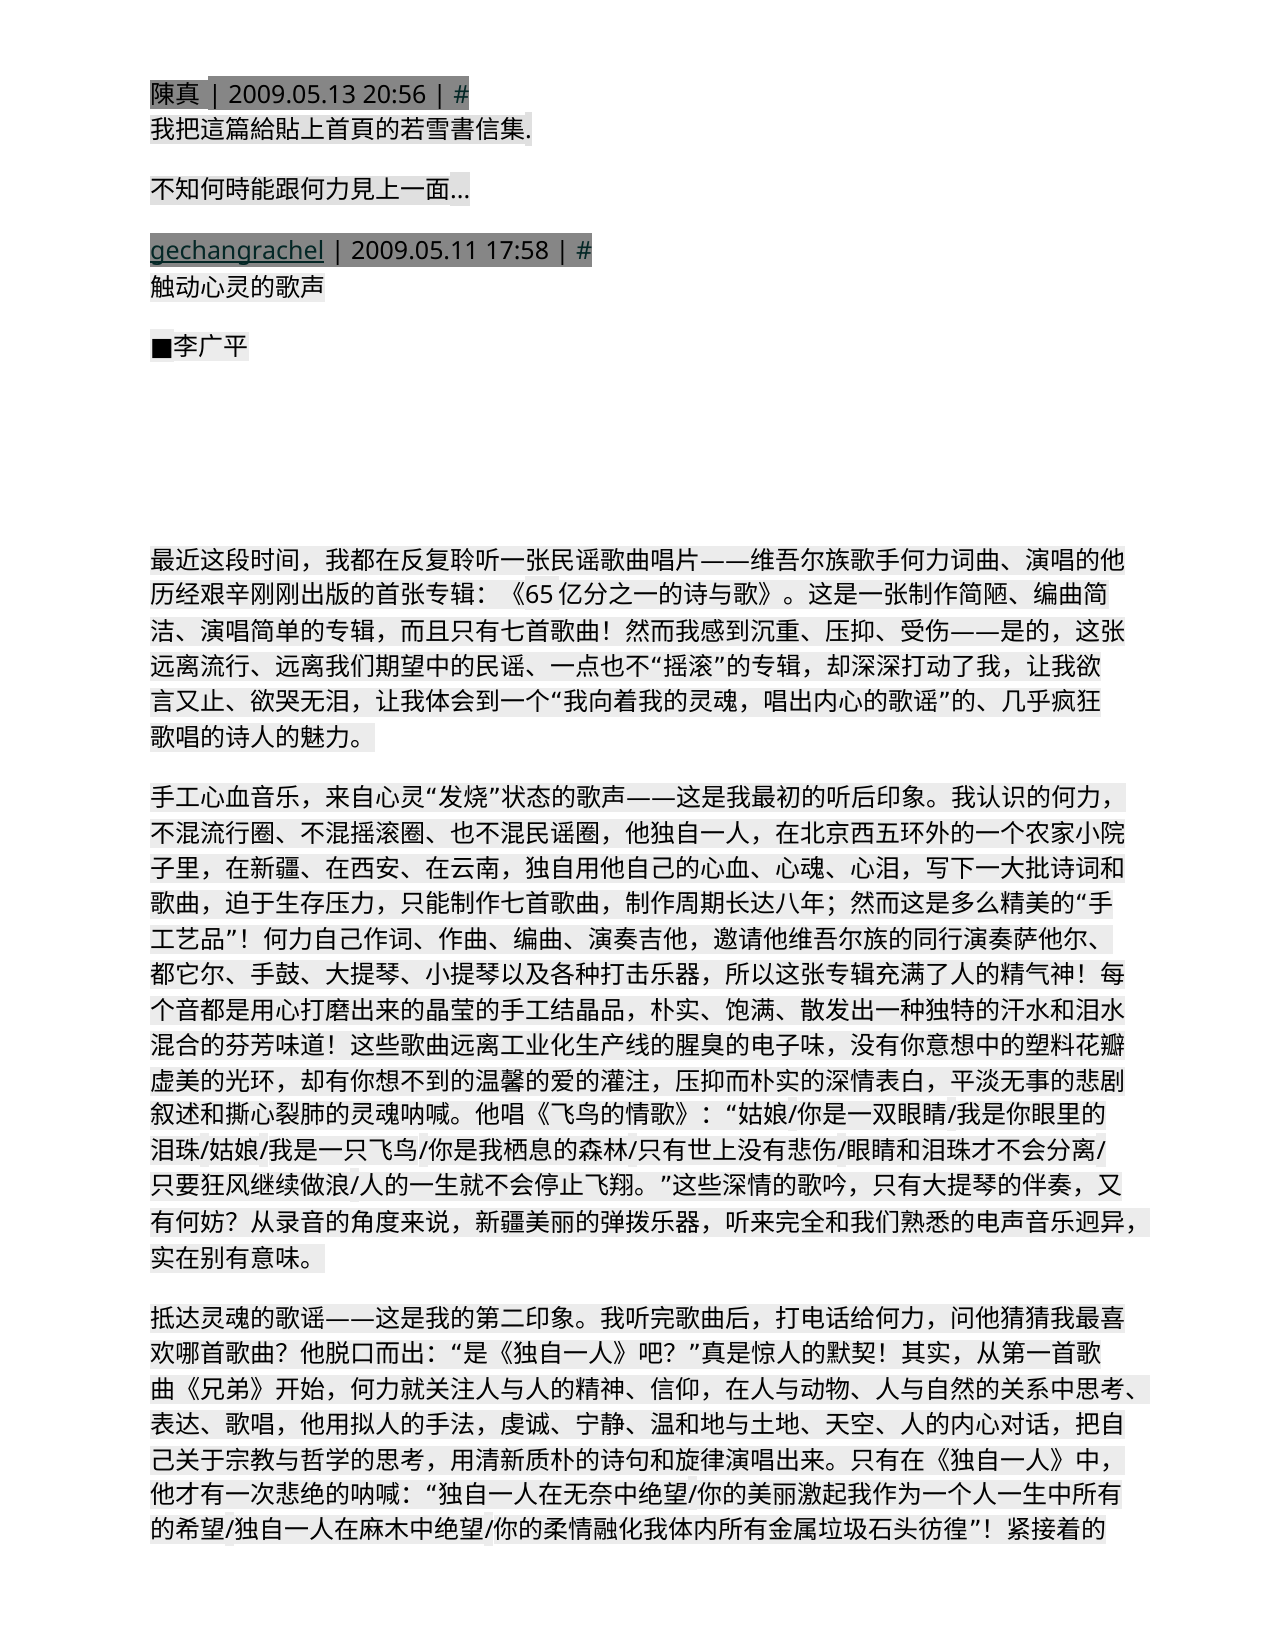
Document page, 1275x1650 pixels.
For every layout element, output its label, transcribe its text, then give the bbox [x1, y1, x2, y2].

text 抵达灵魂的歌谣——这是我的第二印象。我听完歌曲后，打电话给何力，问他猜猜我最喜欢哪首歌曲？他脱口而出：“是《独自一人》吧？”真是惊人的默契！其实，从第一首歌曲《兄弟》开始，何力就关注人与人的精神、信仰，在人与动物、人与自然的关系中思考、表达、歌唱，他用拟人的手法，虔诚、宁静、温和地与土地、天空、人的内心对话，把自己关于宗教与哲学的思考，用清新质朴的诗句和旋律演唱出来。只有在《独自一人》中，他才有一次悲绝的呐喊：“独自一人在无奈中绝望/你的美丽激起我作为一个人一生中所有的希望/独自一人在麻木中绝望/你的柔情融化我体内所有金属垃圾石头彷徨”！紧接着的独白撼人心魄：我写下这些诗歌，请允许我献给你们，“那些像一粒大米、一块土豆、一双鞋一样活着的人；还有那些像一棵树、一座山、一束光一样不朽的人”；听到这里，我已经饱含泪水，感受到何力的虔敬与悲悯，当他继续说：“因为这一切都和你所爱的人有关，因为这一切都是为了人；愿主赐福我们所有的人，让这个世界充满和平，充满祥和的爱”的时候，我终于让自己久违的泪水流了出来，多少年了，我以为自己铁石心肠，以为自己已经被职业生涯麻木干枯的心，真的开始崩裂了，有一种超乎寻常的光让我的眼睛焕然一新。 [150, 1298, 1125, 1546]
text ■李广平 最近这段时间，我都在反复聆听一张民谣歌曲唱片——维吾尔族歌手何力词曲、演唱的他历经艰辛刚刚出版的首张专辑：《65亿分之一的诗与歌》。这是一张制作简陋、编曲简洁、演唱简单的专辑，而且只有七首歌曲！然而我感到沉重、压抑、受伤——是的，这张远离流行、远离我们期望中的民谣、一点也不“摇滚”的专辑，却深深打动了我，让我欲言又止、欲哭无泪，让我体会到一个“我向着我的灵魂，唱出内心的歌谣”的、几乎疯狂歌唱的诗人的魅力。 [150, 327, 1125, 752]
text gechangrachel | 2009.05.11 17:58 | # [150, 231, 1125, 267]
text 陳真 | 2009.05.13 20:56 | # [150, 75, 1125, 110]
text 触动心灵的歌声 [150, 267, 1125, 302]
text 我把這篇給貼上首頁的若雪書信集. [150, 110, 1125, 146]
text 不知何時能跟何力見上一面... [150, 171, 1125, 206]
text 手工心血音乐，来自心灵“发烧”状态的歌声——这是我最初的听后印象。我认识的何力，不混流行圈、不混摇滚圈、也不混民谣圈，他独自一人，在北京西五环外的一个农家小院子里，在新疆、在西安、在云南，独自用他自己的心血、心魂、心泪，写下一大批诗词和歌曲，迫于生存压力，只能制作七首歌曲，制作周期长达八年；然而这是多么精美的“手工艺品”！何力自己作词、作曲、编曲、演奏吉他，邀请他维吾尔族的同行演奏萨他尔、都它尔、手鼓、大提琴、小提琴以及各种打击乐器，所以这张专辑充满了人的精气神！每个音都是用心打磨出来的晶莹的手工结晶品，朴实、饱满、散发出一种独特的汗水和泪水混合的芬芳味道！这些歌曲远离工业化生产线的腥臭的电子味，没有你意想中的塑料花瓣虚美的光环，却有你想不到的温馨的爱的灌注，压抑而朴实的深情表白，平淡无事的悲剧叙述和撕心裂肺的灵魂呐喊。他唱《飞鸟的情歌》：“姑娘/你是一双眼睛/我是你眼里的泪珠/姑娘/我是一只飞鸟/你是我栖息的森林/只有世上没有悲伤/眼睛和泪珠才不会分离/只要狂风继续做浪/人的一生就不会停止飞翔。”这些深情的歌吟，只有大提琴的伴奏，又有何妨？从录音的角度来说，新疆美丽的弹拨乐器，听来完全和我们熟悉的电声音乐迥异，实在别有意味。 [150, 777, 1125, 1273]
